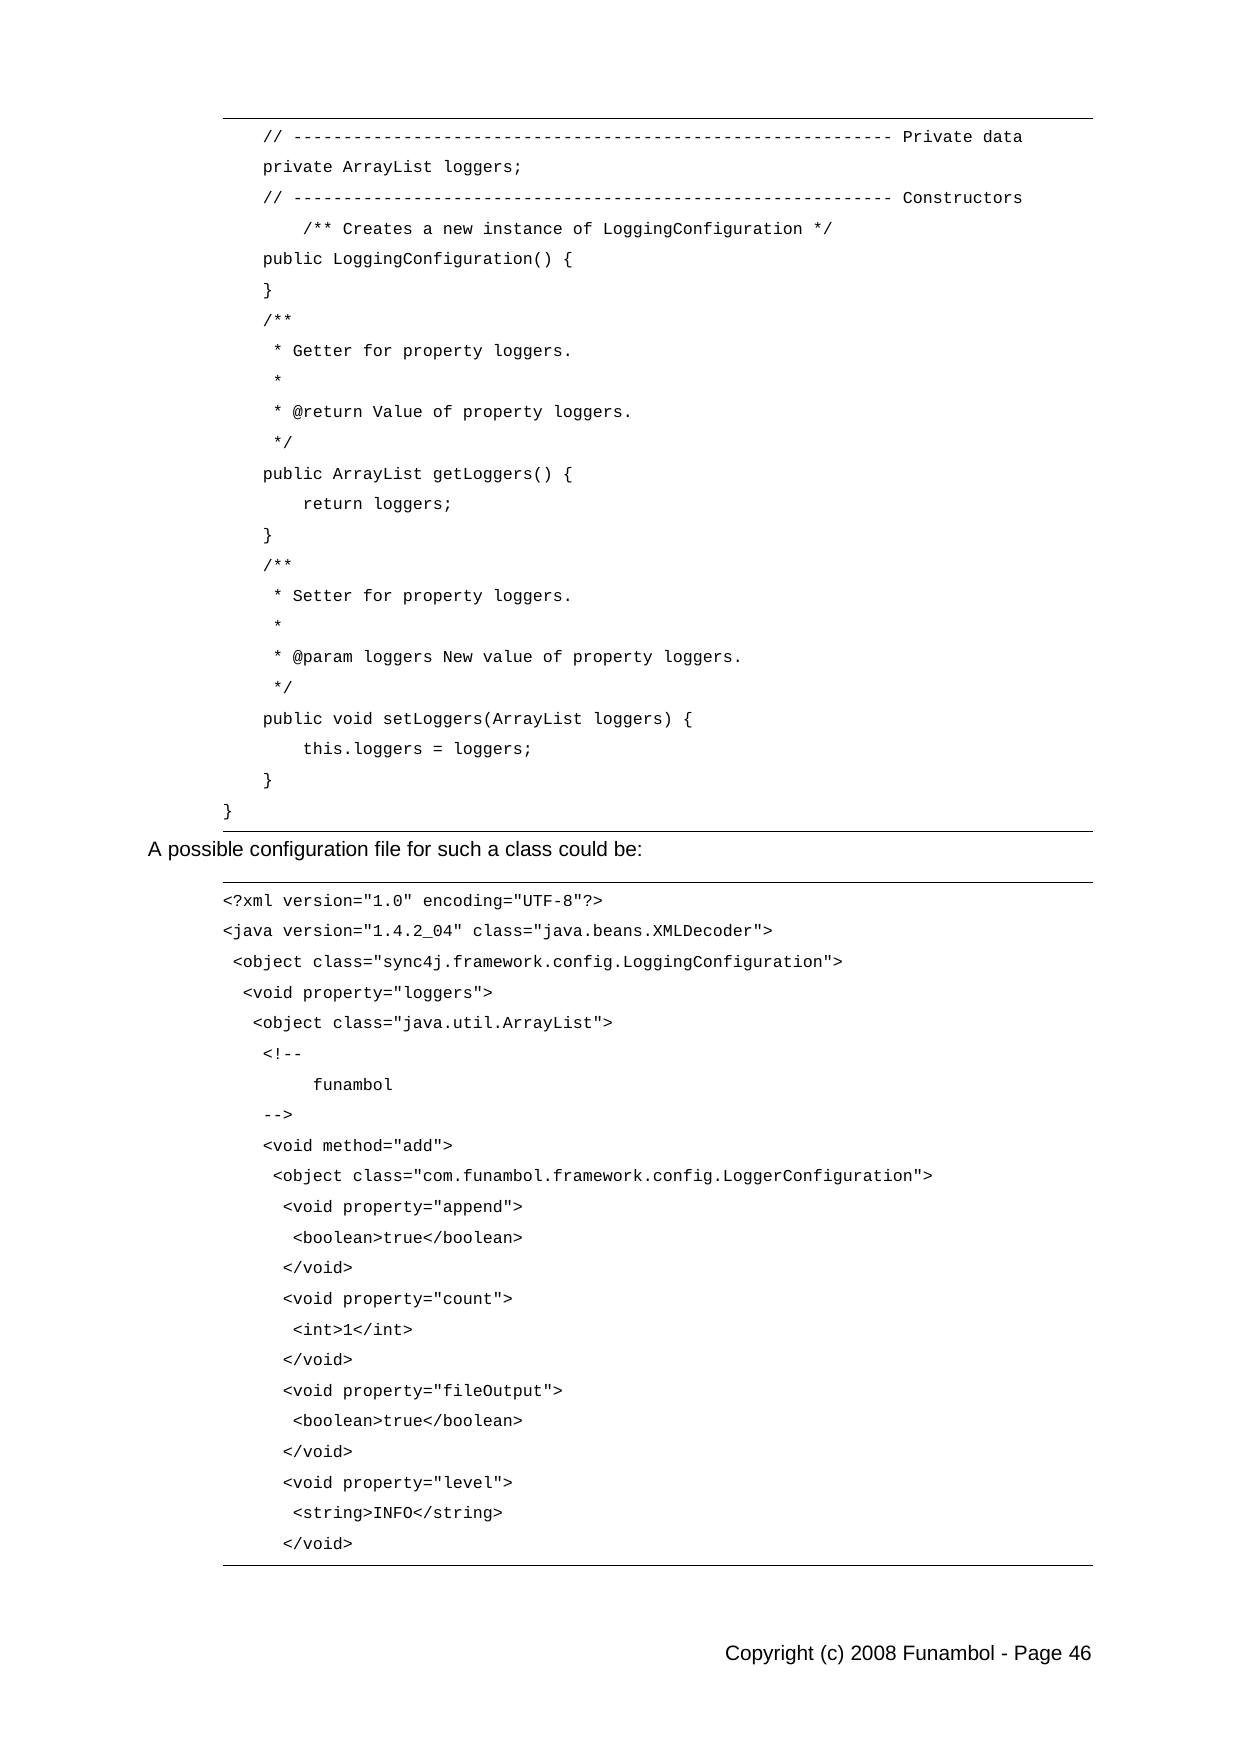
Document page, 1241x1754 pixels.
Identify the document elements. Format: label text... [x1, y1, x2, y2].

text </void> [223, 1249, 1093, 1279]
text * Getter for property loggers. [223, 332, 1093, 362]
text A possible configuration file for such a class could be: [148, 837, 1093, 861]
text * @return Value of property loggers. [223, 394, 1093, 423]
text */ [223, 424, 1093, 453]
text } [223, 271, 1093, 300]
text <object class="com.funambol.framework.config.LoggerConfiguration"> [223, 1158, 1093, 1187]
text /** Creates a new instance of LoggingConfiguration */ [223, 210, 1093, 239]
text public ArrayList getLoggers() { [223, 455, 1093, 484]
text * [223, 608, 1093, 637]
text /** [223, 302, 1093, 331]
text <void property="count"> [223, 1280, 1093, 1309]
text <object class="sync4j.framework.config.LoggingConfiguration"> [223, 943, 1093, 972]
text /** [223, 547, 1093, 576]
text funambol [223, 1066, 1093, 1095]
text <object class="java.util.ArrayList"> [223, 1004, 1093, 1034]
text --> [223, 1096, 1093, 1126]
text <void method="add"> [223, 1127, 1093, 1156]
text } [223, 761, 1093, 790]
text return loggers; [223, 486, 1093, 515]
text // ------------------------------------------------------------ Private data [223, 119, 1093, 147]
text } [223, 792, 1093, 831]
text </void> [223, 1433, 1093, 1462]
text <!-- [223, 1035, 1093, 1064]
text public void setLoggers(ArrayList loggers) { [223, 700, 1093, 729]
text // ------------------------------------------------------------ Constructors [223, 179, 1093, 208]
text </void> [223, 1525, 1093, 1565]
text <int>1</int> [223, 1311, 1093, 1340]
text <boolean>true</boolean> [223, 1403, 1093, 1432]
text <boolean>true</boolean> [223, 1219, 1093, 1248]
text <java version="1.4.2_04" class="java.beans.XMLDecoder"> [223, 913, 1093, 942]
text public LoggingConfiguration() { [223, 241, 1093, 270]
text } [223, 516, 1093, 545]
text * [223, 363, 1093, 392]
text */ [223, 669, 1093, 698]
text <void property="fileOutput"> [223, 1372, 1093, 1401]
text <void property="loggers"> [223, 974, 1093, 1003]
text </void> [223, 1341, 1093, 1371]
text <string>INFO</string> [223, 1494, 1093, 1524]
text <?xml version="1.0" encoding="UTF-8"?> [223, 883, 1093, 911]
text * Setter for property loggers. [223, 577, 1093, 607]
text <void property="level"> [223, 1464, 1093, 1493]
text private ArrayList loggers; [223, 149, 1093, 178]
text * @param loggers New value of property loggers. [223, 639, 1093, 668]
text <void property="append"> [223, 1188, 1093, 1217]
text this.loggers = loggers; [223, 731, 1093, 760]
